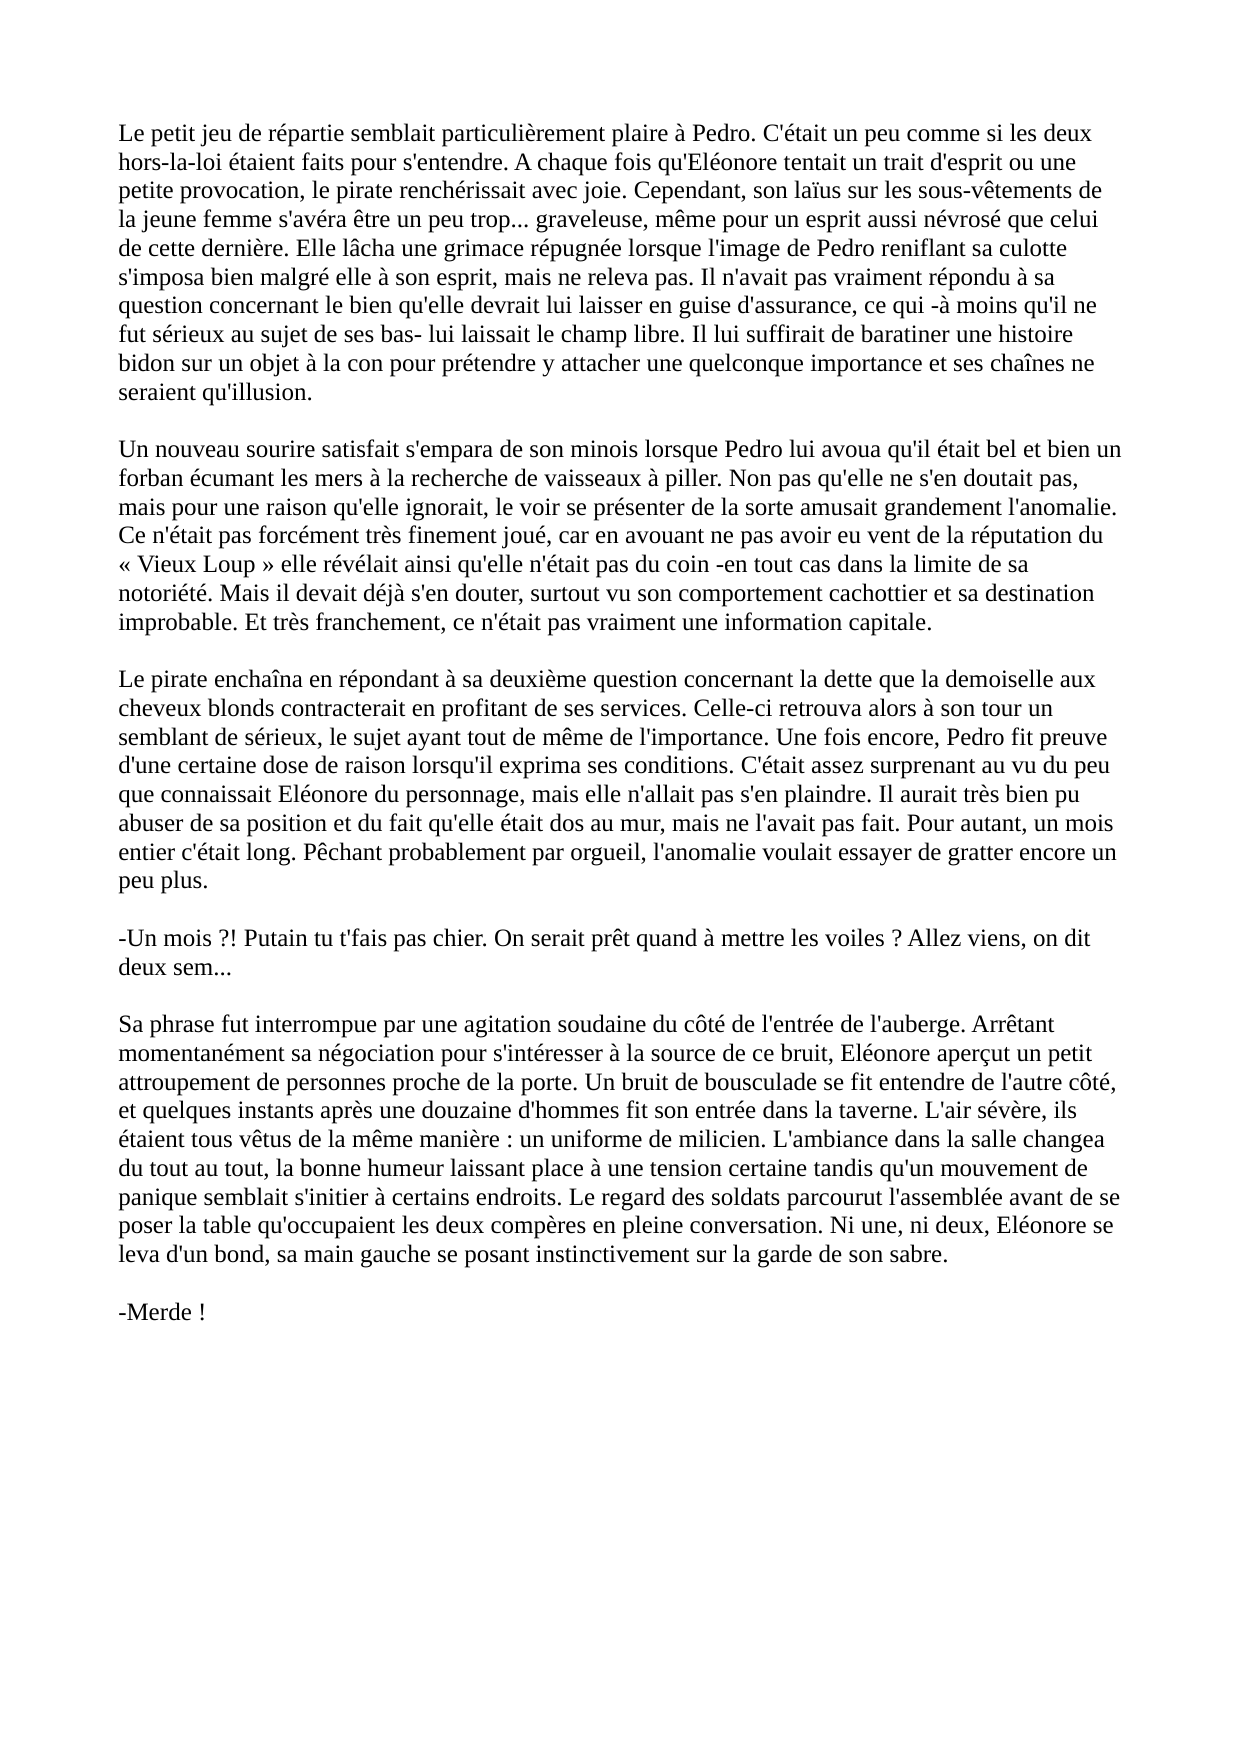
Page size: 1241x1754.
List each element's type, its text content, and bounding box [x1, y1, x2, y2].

text Le pirate enchaîna en répondant à sa deuxième question concernant la dette que la demoiselle aux cheveux blonds contracterait en profitant de ses services. Celle-ci retrouva alors à son tour un semblant de sérieux, le sujet ayant tout de même de l'importance. Une fois encore, Pedro fit preuve d'une certaine dose de raison lorsqu'il exprima ses conditions. C'était assez surprenant au vu du peu que connaissait Eléonore du personnage, mais elle n'allait pas s'en plaindre. Il aurait très bien pu abuser de sa position et du fait qu'elle était dos au mur, mais ne l'avait pas fait. Pour autant, un mois entier c'était long. Pêchant probablement par orgueil, l'anomalie voulait essayer de gratter encore un peu plus. [118, 664, 1122, 894]
text -Merde ! [118, 1297, 1122, 1326]
text Sa phrase fut interrompue par une agitation soudaine du côté de l'entrée de l'auberge. Arrêtant momentanément sa négociation pour s'intéresser à la source de ce bruit, Eléonore aperçut un petit attroupement de personnes proche de la porte. Un bruit de bousculade se fit entendre de l'autre côté, et quelques instants après une douzaine d'hommes fit son entrée dans la taverne. L'air sévère, ils étaient tous vêtus de la même manière : un uniforme de milicien. L'ambiance dans la salle changea du tout au tout, la bonne humeur laissant place à une tension certaine tandis qu'un mouvement de panique semblait s'initier à certains endroits. Le regard des soldats parcourut l'assemblée avant de se poser la table qu'occupaient les deux compères en pleine conversation. Ni une, ni deux, Eléonore se leva d'un bond, sa main gauche se posant instinctivement sur la garde de son sabre. [118, 1009, 1122, 1268]
text Le petit jeu de répartie semblait particulièrement plaire à Pedro. C'était un peu comme si les deux hors-la-loi étaient faits pour s'entendre. A chaque fois qu'Eléonore tentait un trait d'esprit ou une petite provocation, le pirate renchérissait avec joie. Cependant, son laïus sur les sous-vêtements de la jeune femme s'avéra être un peu trop... graveleuse, même pour un esprit aussi névrosé que celui de cette dernière. Elle lâcha une grimace répugnée lorsque l'image de Pedro reniflant sa culotte s'imposa bien malgré elle à son esprit, mais ne releva pas. Il n'avait pas vraiment répondu à sa question concernant le bien qu'elle devrait lui laisser en guise d'assurance, ce qui -à moins qu'il ne fut sérieux au sujet de ses bas- lui laissait le champ libre. Il lui suffirait de baratiner une histoire bidon sur un objet à la con pour prétendre y attacher une quelconque importance et ses chaînes ne seraient qu'illusion. [118, 118, 1122, 406]
text Un nouveau sourire satisfait s'empara de son minois lorsque Pedro lui avoua qu'il était bel et bien un forban écumant les mers à la recherche de vaisseaux à piller. Non pas qu'elle ne s'en doutait pas, mais pour une raison qu'elle ignorait, le voir se présenter de la sorte amusait grandement l'anomalie. Ce n'était pas forcément très finement joué, car en avouant ne pas avoir eu vent de la réputation du « Vieux Loup » elle révélait ainsi qu'elle n'était pas du coin -en tout cas dans la limite de sa notoriété. Mais il devait déjà s'en douter, surtout vu son comportement cachottier et sa destination improbable. Et très franchement, ce n'était pas vraiment une information capitale. [118, 434, 1122, 636]
text -Un mois ?! Putain tu t'fais pas chier. On serait prêt quand à mettre les voiles ? Allez viens, on dit deux sem... [118, 923, 1122, 981]
